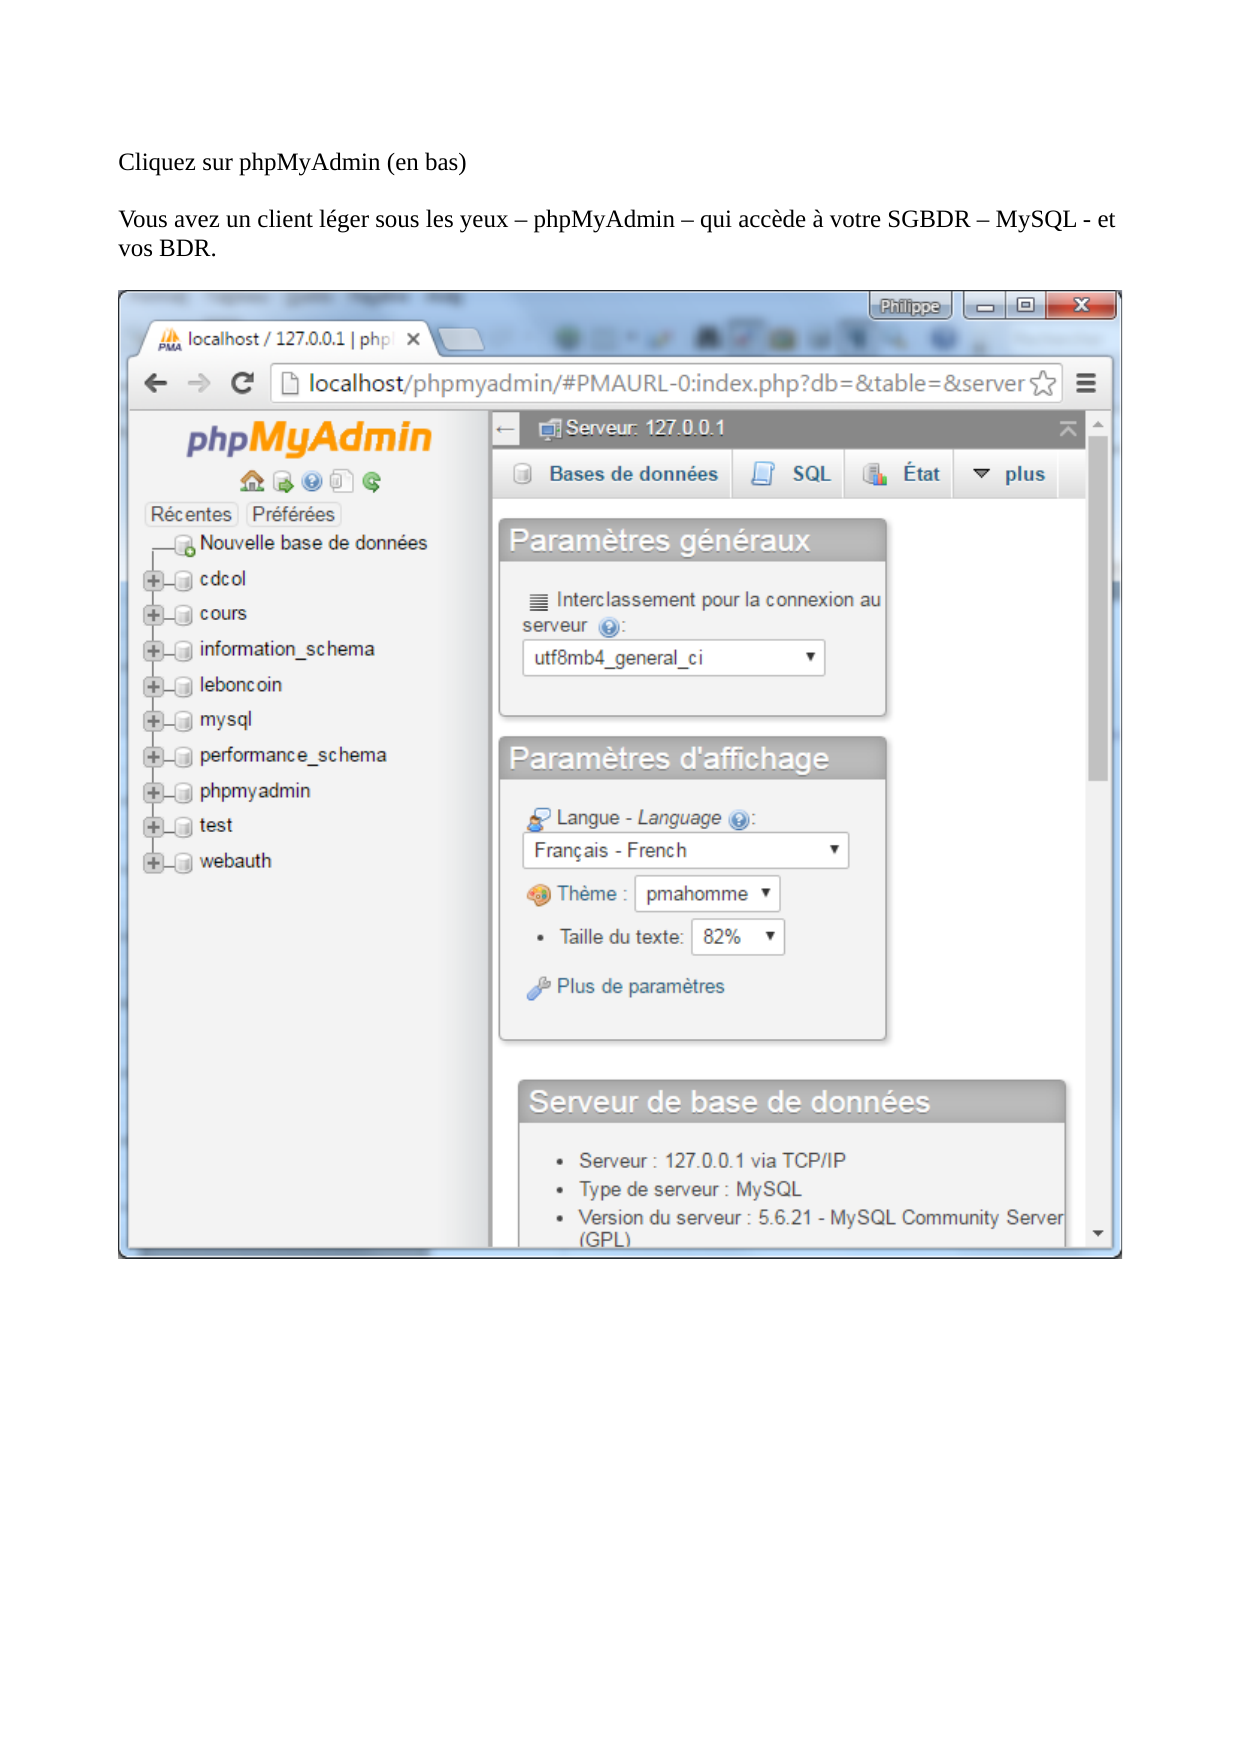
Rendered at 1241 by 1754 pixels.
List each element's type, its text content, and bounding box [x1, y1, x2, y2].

text Cliquez sur phpMyAdmin (en bas) [118, 147, 1122, 176]
picture [118, 290, 1123, 1259]
text Vous avez un client léger sous les yeux – phpMyAdmin – qui accède à votre SGBDR – MySQL - et vos BDR. [118, 204, 1122, 262]
